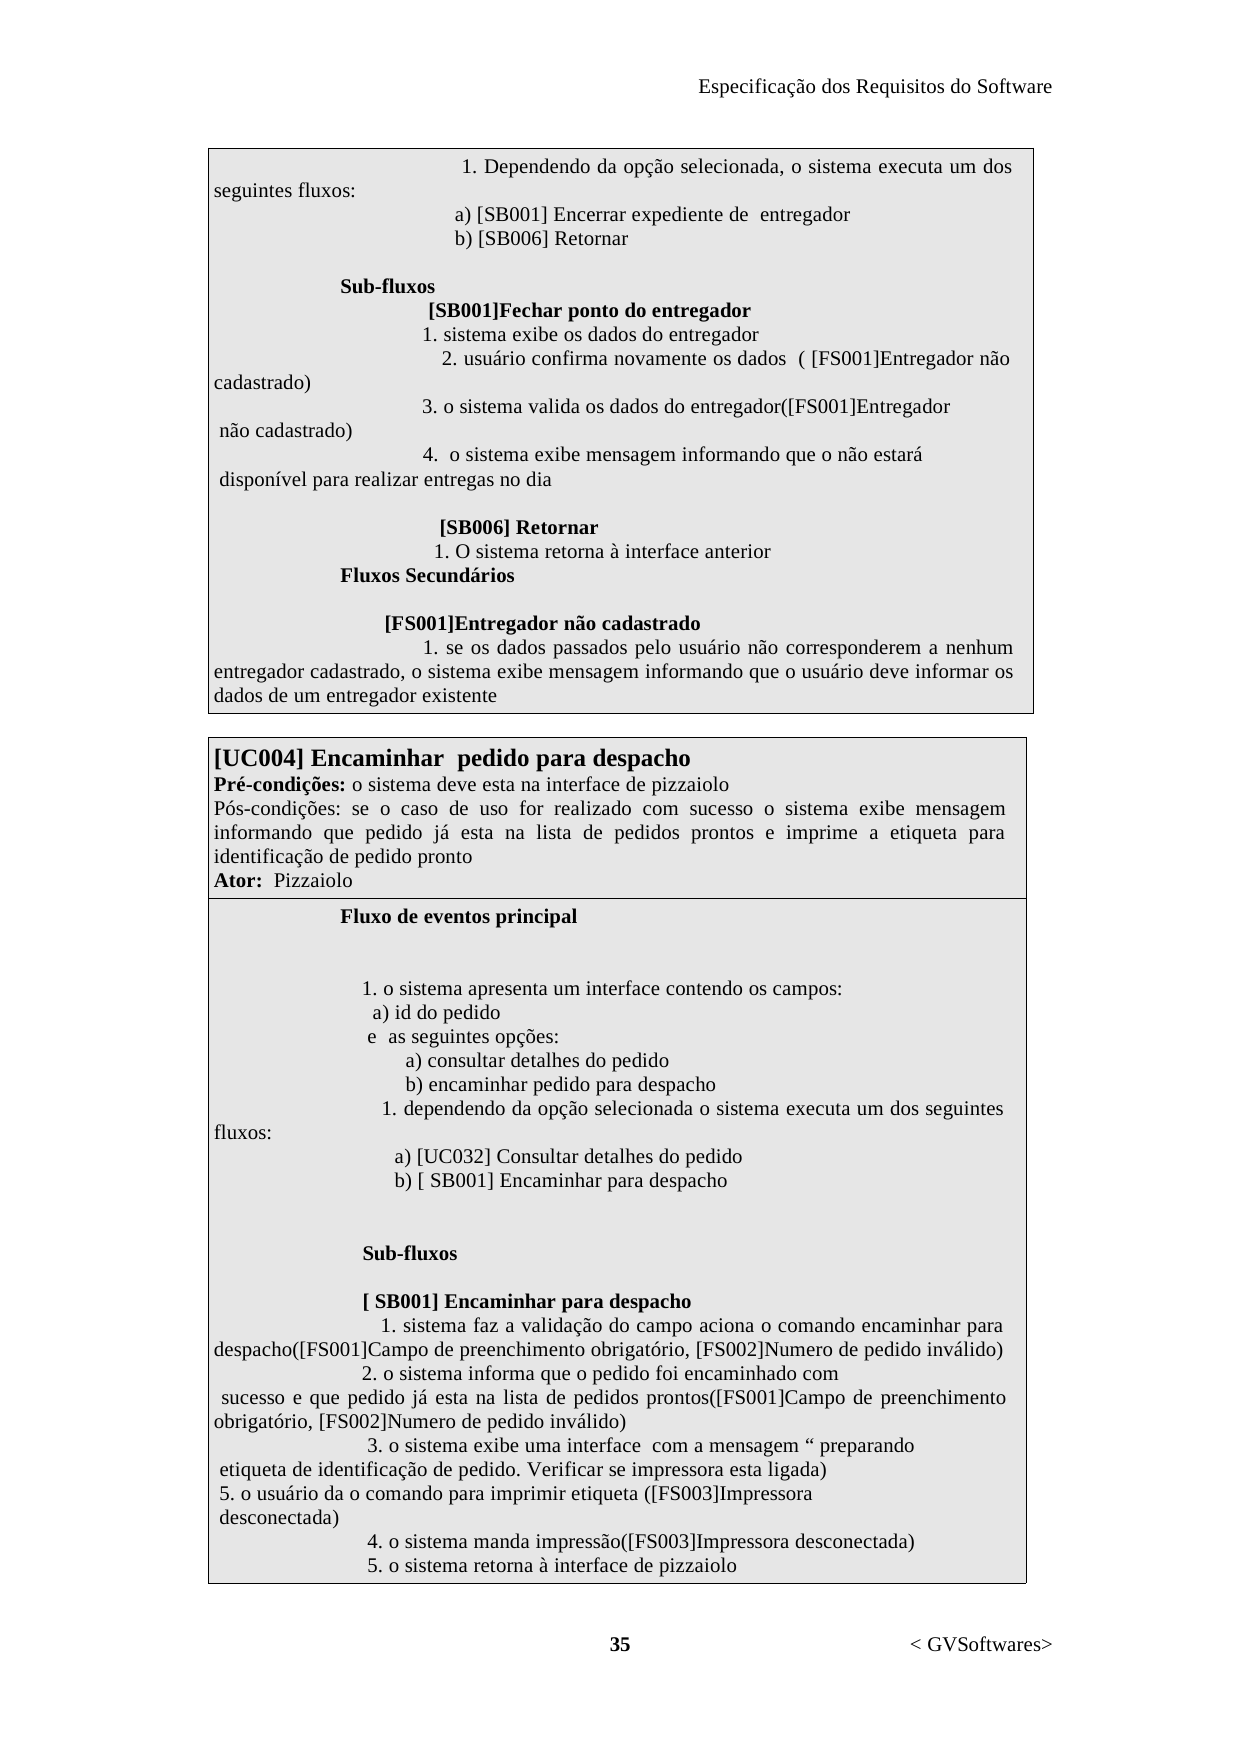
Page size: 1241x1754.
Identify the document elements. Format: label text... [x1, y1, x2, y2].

table_header [UC004] Encaminhar pedido para despacho Pré-condições: o sistema deve esta na interface de pizzaiolo Pós-condições: se o caso de uso for realizado com sucesso o sistema exibe mensagem informando que pedido já esta na lista de pedidos prontos e imprime a etiqueta para identificação de pedido pronto Ator: Pizzaiolo [209, 738, 1026, 898]
table_cell 1. Dependendo da opção selecionada, o sistema executa um dos seguintes fluxos: a) [SB001] Encerrar expediente de entregador b) [SB006] Retornar Sub-fluxos [SB001]Fechar ponto do entregador 1. sistema exibe os dados do entregador 2. usuário confirma novamente os dados ( [FS001]Entregador não cadastrado) 3. o sistema valida os dados do entregador([FS001]Entregador não cadastrado) 4. o sistema exibe mensagem informando que o não estará disponível para realizar entregas no dia [SB006] Retornar 1. O sistema retorna à interface anterior Fluxos Secundários [FS001]Entregador não cadastrado 1. se os dados passados pelo usuário não corresponderem a nenhum entregador cadastrado, o sistema exibe mensagem informando que o usuário deve informar os dados de um entregador existente [209, 149, 1033, 713]
table_cell Fluxo de eventos principal 1. o sistema apresenta um interface contendo os campos: a) id do pedido e as seguintes opções: a) consultar detalhes do pedido b) encaminhar pedido para despacho 1. dependendo da opção selecionada o sistema executa um dos seguintes fluxos: a) [UC032] Consultar detalhes do pedido b) [ SB001] Encaminhar para despacho Sub-fluxos [ SB001] Encaminhar para despacho 1. sistema faz a validação do campo aciona o comando encaminhar para despacho([FS001]Campo de preenchimento obrigatório, [FS002]Numero de pedido inválido) 2. o sistema informa que o pedido foi encaminhado com sucesso e que pedido já esta na lista de pedidos prontos([FS001]Campo de preenchimento obrigatório, [FS002]Numero de pedido inválido) 3. o sistema exibe uma interface com a mensagem “ preparando etiqueta de identificação de pedido. Verificar se impressora esta ligada) 5. o usuário da o comando para imprimir etiqueta ([FS003]Impressora desconectada) 4. o sistema manda impressão([FS003]Impressora desconectada) 5. o sistema retorna à interface de pizzaiolo [209, 899, 1026, 1583]
